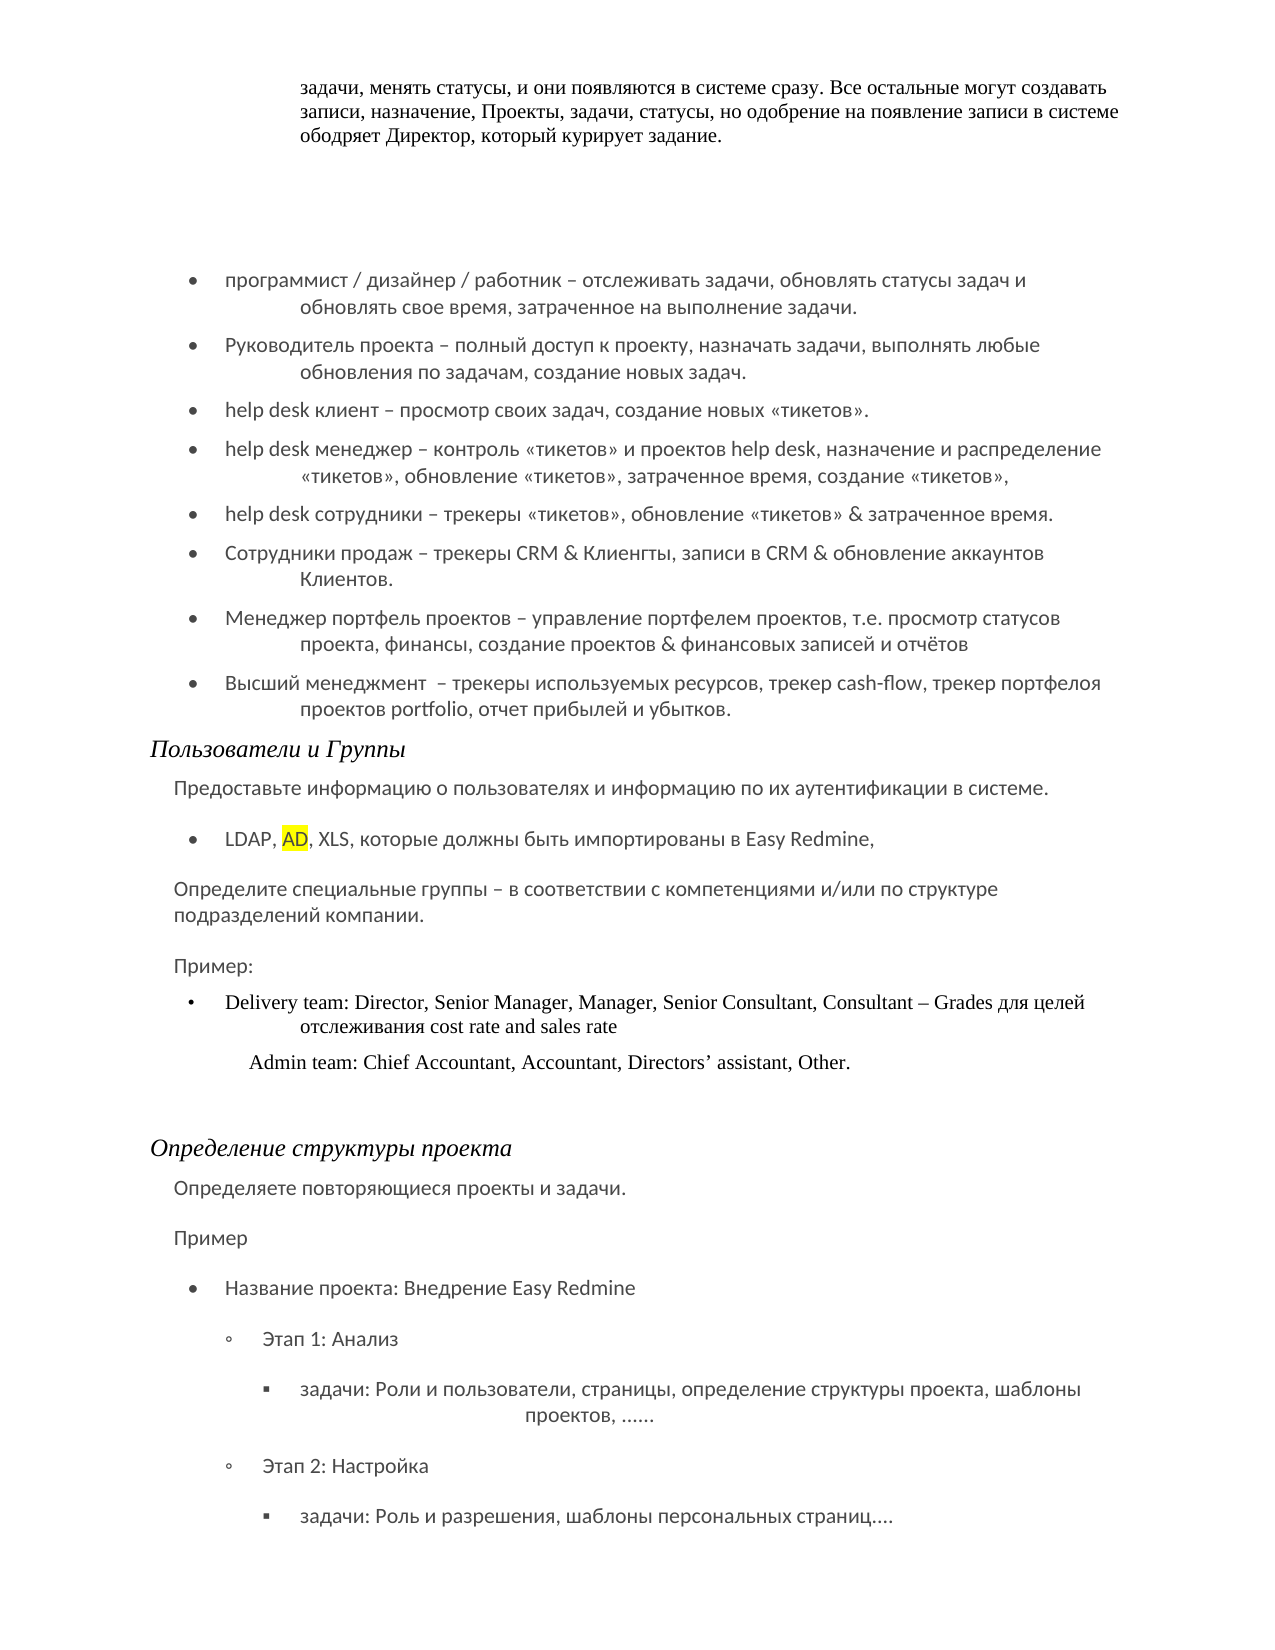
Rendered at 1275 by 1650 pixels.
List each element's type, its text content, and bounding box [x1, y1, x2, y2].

list Менеджер портфель проектов – управление портфелем проектов, т.е. просмотр статусов проекта, финансы, создание проектов & финансовых записей и отчётов [187, 604, 1125, 657]
list Руководитель проекта – полный доступ к проекту, назначать задачи, выполнять любые обновления по задачам, создание новых задач. [187, 332, 1125, 385]
list Сотрудники продаж – трекеры CRM & Клиенгты, записи в CRM & обновление аккаунтов Клиентов. [187, 539, 1125, 592]
list help desk клиент – просмотр своих задач, создание новых «тикетов». [187, 397, 1125, 423]
list help desk менеджер – контроль «тикетов» и проектов help desk, назначение и распределение «тикетов», обновление «тикетов», затраченное время, создание «тикетов», [187, 435, 1125, 488]
text Определяете повторяющиеся проекты и задачи. [174, 1174, 1125, 1201]
list Название проекта: Внедрение Easy Redmine [187, 1274, 1125, 1301]
text Пример: [174, 952, 1125, 978]
list задачи: Роль и разрешения, шаблоны персональных страниц.... [262, 1502, 1125, 1529]
list задачи, менять статусы, и они появляются в системе сразу. Все остальные могут создавать записи, назначение, Проекты, задачи, статусы, но одобрение на появление записи в системе ободряет Директор, который курирует задание. [187, 75, 1125, 147]
text Пример [174, 1224, 1125, 1251]
text Пользователи и Группы [150, 734, 1125, 763]
list задачи: Роли и пользователи, страницы, определение структуры проекта, шаблоны проектов, ...... [262, 1375, 1125, 1428]
list Этап 1: Анализ [225, 1325, 1125, 1351]
list Этап 2: Настройка [225, 1452, 1125, 1478]
text Admin team: Chief Accountant, Accountant, Directors’ assistant, Other. [249, 1050, 1125, 1074]
list Высший менеджмент – трекеры используемых ресурсов, трекер cash-flow, трекер портфелоя проектов portfolio, отчет прибылей и убытков. [187, 669, 1125, 722]
list help desk сотрудники – трекеры «тикетов», обновление «тикетов» & затраченное время. [187, 500, 1125, 527]
text Предоставьте информацию о пользователях и информацию по их аутентификации в системе. [174, 774, 1125, 801]
list Delivery team: Director, Senior Manager, Manager, Senior Consultant, Consultant – Grades для целей отслеживания cost rate and sales rate [187, 990, 1125, 1038]
text Определение структуры проекта [150, 1133, 1125, 1162]
list LDAP, AD, XLS, которые должны быть импортированы в Easy Redmine, [187, 825, 1125, 851]
text Определите специальные группы – в соответствии с компетенциями и/или по структуре подразделений компании. [174, 875, 1125, 928]
list программист / дизайнер / работник – отслеживать задачи, обновлять статусы задач и обновлять свое время, затраченное на выполнение задачи. [187, 266, 1125, 320]
